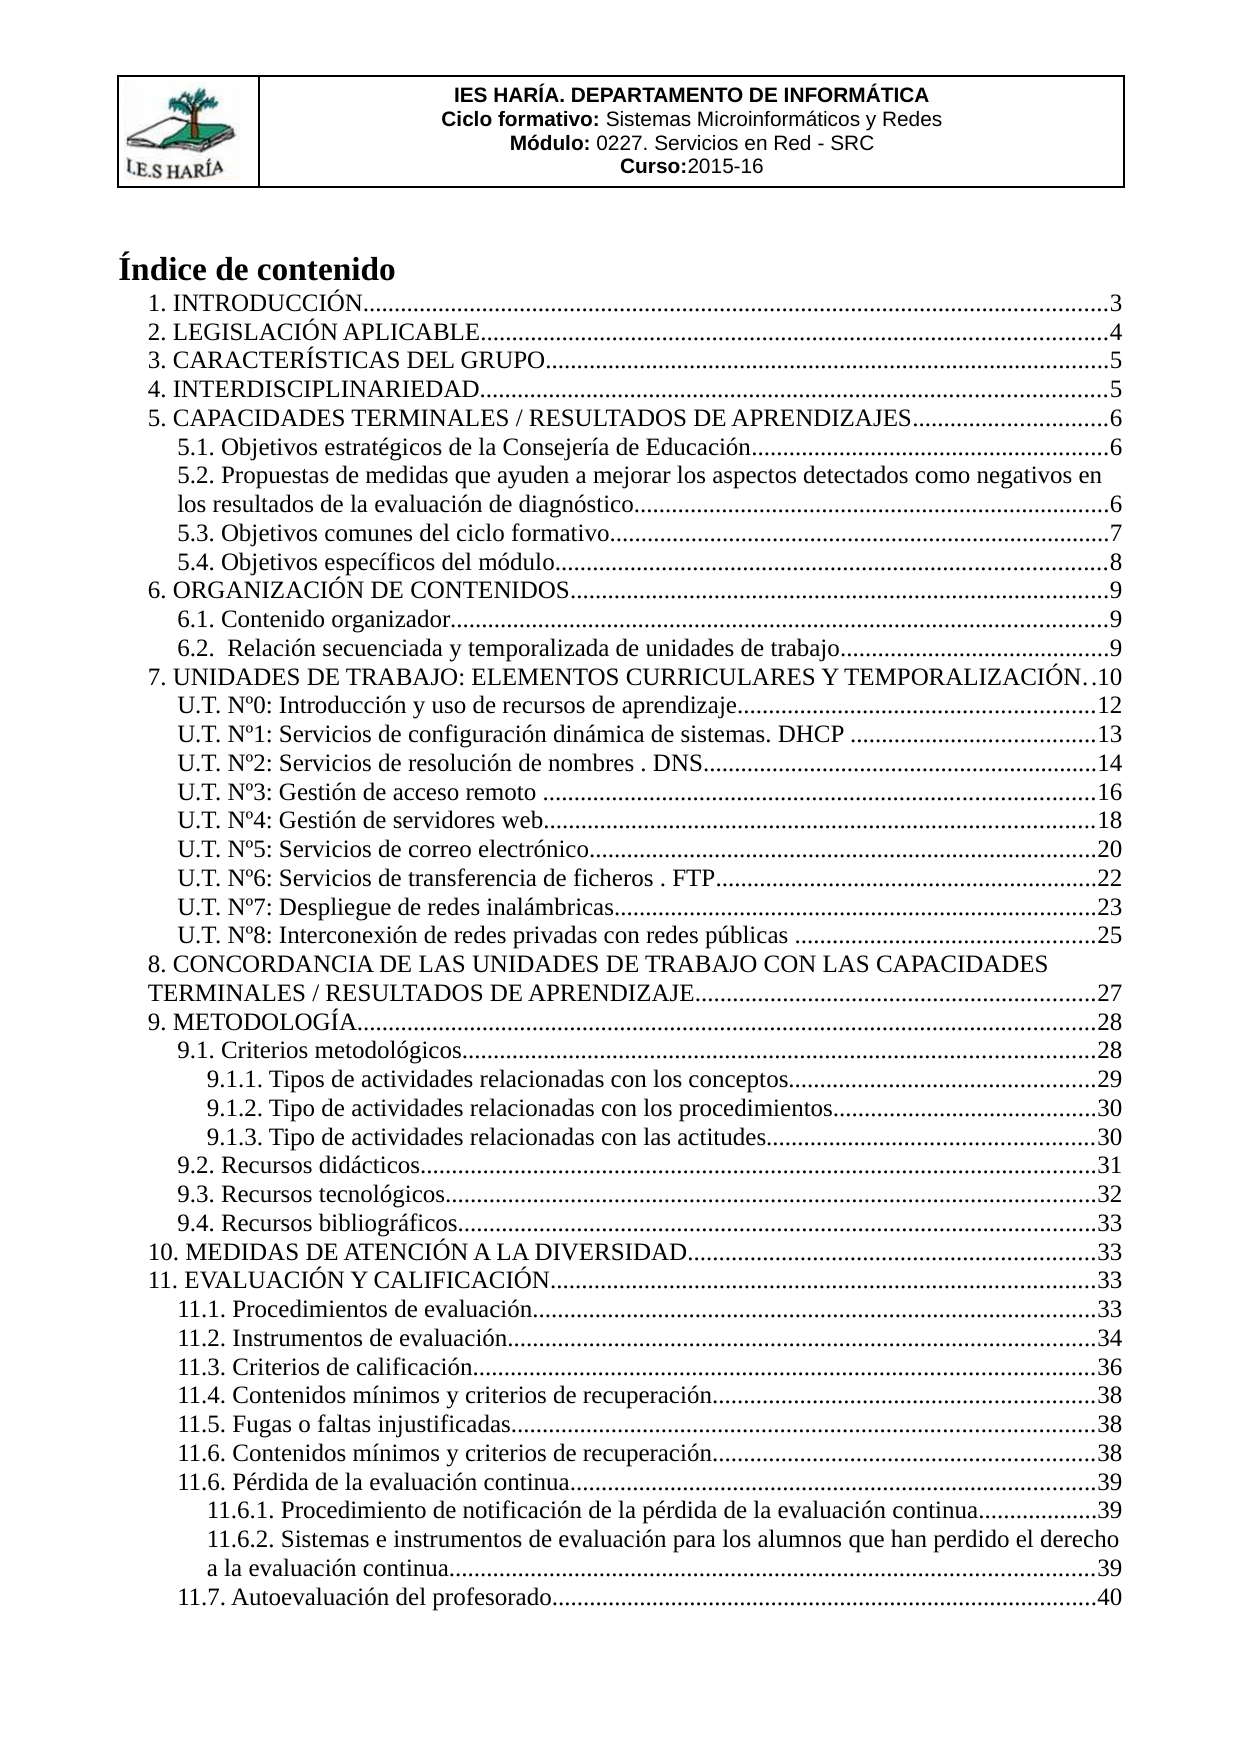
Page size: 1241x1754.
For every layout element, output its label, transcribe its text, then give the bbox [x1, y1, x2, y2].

text 9.4. Recursos bibliográficos 33 [177, 1208, 1122, 1237]
text 5.2. Propuestas de medidas que ayuden a mejorar los aspectos detectados como negativos en los resultados de la evaluación de diagnóstico. 6 [177, 460, 1122, 518]
text U.T. Nº1: Servicios de configuración dinámica de sistemas. DHCP 13 [177, 719, 1122, 748]
subtitle Índice de contenido [118, 249, 1122, 288]
text 11.4. Contenidos mínimos y criterios de recuperación 38 [177, 1380, 1122, 1409]
text 9.2. Recursos didácticos 31 [177, 1150, 1122, 1179]
text 2. LEGISLACIÓN APLICABLE 4 [148, 317, 1122, 345]
text 11.6. Contenidos mínimos y criterios de recuperación 38 [177, 1438, 1122, 1467]
text U.T. Nº7: Despliegue de redes inalámbricas 23 [177, 892, 1122, 920]
text 11. EVALUACIÓN Y CALIFICACIÓN 33 [148, 1265, 1122, 1294]
text 11.6.1. Procedimiento de notificación de la pérdida de la evaluación continua 39 [207, 1495, 1122, 1524]
text 11.6.2. Sistemas e instrumentos de evaluación para los alumnos que han perdido el derecho a la evaluación continua 39 [207, 1524, 1122, 1582]
text 5.4. Objetivos específicos del módulo 8 [177, 547, 1122, 575]
text 10. MEDIDAS DE ATENCIÓN A LA DIVERSIDAD 33 [148, 1237, 1122, 1265]
picture [123, 82, 241, 180]
text 9.1. Criterios metodológicos 28 [177, 1035, 1122, 1064]
text U.T. Nº4: Gestión de servidores web 18 [177, 805, 1122, 834]
text 8. CONCORDANCIA DE LAS UNIDADES DE TRABAJO CON LAS CAPACIDADES TERMINALES / RESULTADOS DE APRENDIZAJE 27 [148, 949, 1122, 1007]
text 11.5. Fugas o faltas injustificadas 38 [177, 1409, 1122, 1438]
text 11.6. Pérdida de la evaluación continua 39 [177, 1467, 1122, 1495]
text 11.3. Criterios de calificación 36 [177, 1352, 1122, 1380]
text 7. UNIDADES DE TRABAJO: ELEMENTOS CURRICULARES Y TEMPORALIZACIÓN 10 [148, 662, 1122, 690]
text 6.1. Contenido organizador 9 [177, 604, 1122, 633]
text 5.3. Objetivos comunes del ciclo formativo 7 [177, 518, 1122, 547]
text 9.1.1. Tipos de actividades relacionadas con los conceptos 29 [207, 1064, 1122, 1093]
text U.T. Nº5: Servicios de correo electrónico 20 [177, 834, 1122, 863]
text 11.2. Instrumentos de evaluación 34 [177, 1323, 1122, 1352]
text U.T. Nº8: Interconexión de redes privadas con redes públicas 25 [177, 920, 1122, 949]
text 11.7. Autoevaluación del profesorado 40 [177, 1582, 1122, 1610]
text 4. INTERDISCIPLINARIEDAD 5 [148, 374, 1122, 403]
text 1. INTRODUCCIÓN 3 [148, 288, 1122, 317]
text 6.2. Relación secuenciada y temporalizada de unidades de trabajo 9 [177, 633, 1122, 662]
text 6. ORGANIZACIÓN DE CONTENIDOS 9 [148, 575, 1122, 604]
text 9.1.3. Tipo de actividades relacionadas con las actitudes 30 [207, 1122, 1122, 1150]
text 9.3. Recursos tecnológicos 32 [177, 1179, 1122, 1208]
text 9. METODOLOGÍA 28 [148, 1007, 1122, 1035]
text U.T. Nº6: Servicios de transferencia de ficheros . FTP 22 [177, 863, 1122, 892]
text 5. CAPACIDADES TERMINALES / RESULTADOS DE APRENDIZAJES 6 [148, 403, 1122, 432]
text 11.1. Procedimientos de evaluación 33 [177, 1294, 1122, 1323]
text 3. CARACTERÍSTICAS DEL GRUPO 5 [148, 345, 1122, 374]
text U.T. Nº0: Introducción y uso de recursos de aprendizaje 12 [177, 690, 1122, 719]
text 9.1.2. Tipo de actividades relacionadas con los procedimientos 30 [207, 1093, 1122, 1122]
text U.T. Nº2: Servicios de resolución de nombres . DNS 14 [177, 748, 1122, 777]
text U.T. Nº3: Gestión de acceso remoto 16 [177, 777, 1122, 805]
text 5.1. Objetivos estratégicos de la Consejería de Educación 6 [177, 432, 1122, 460]
